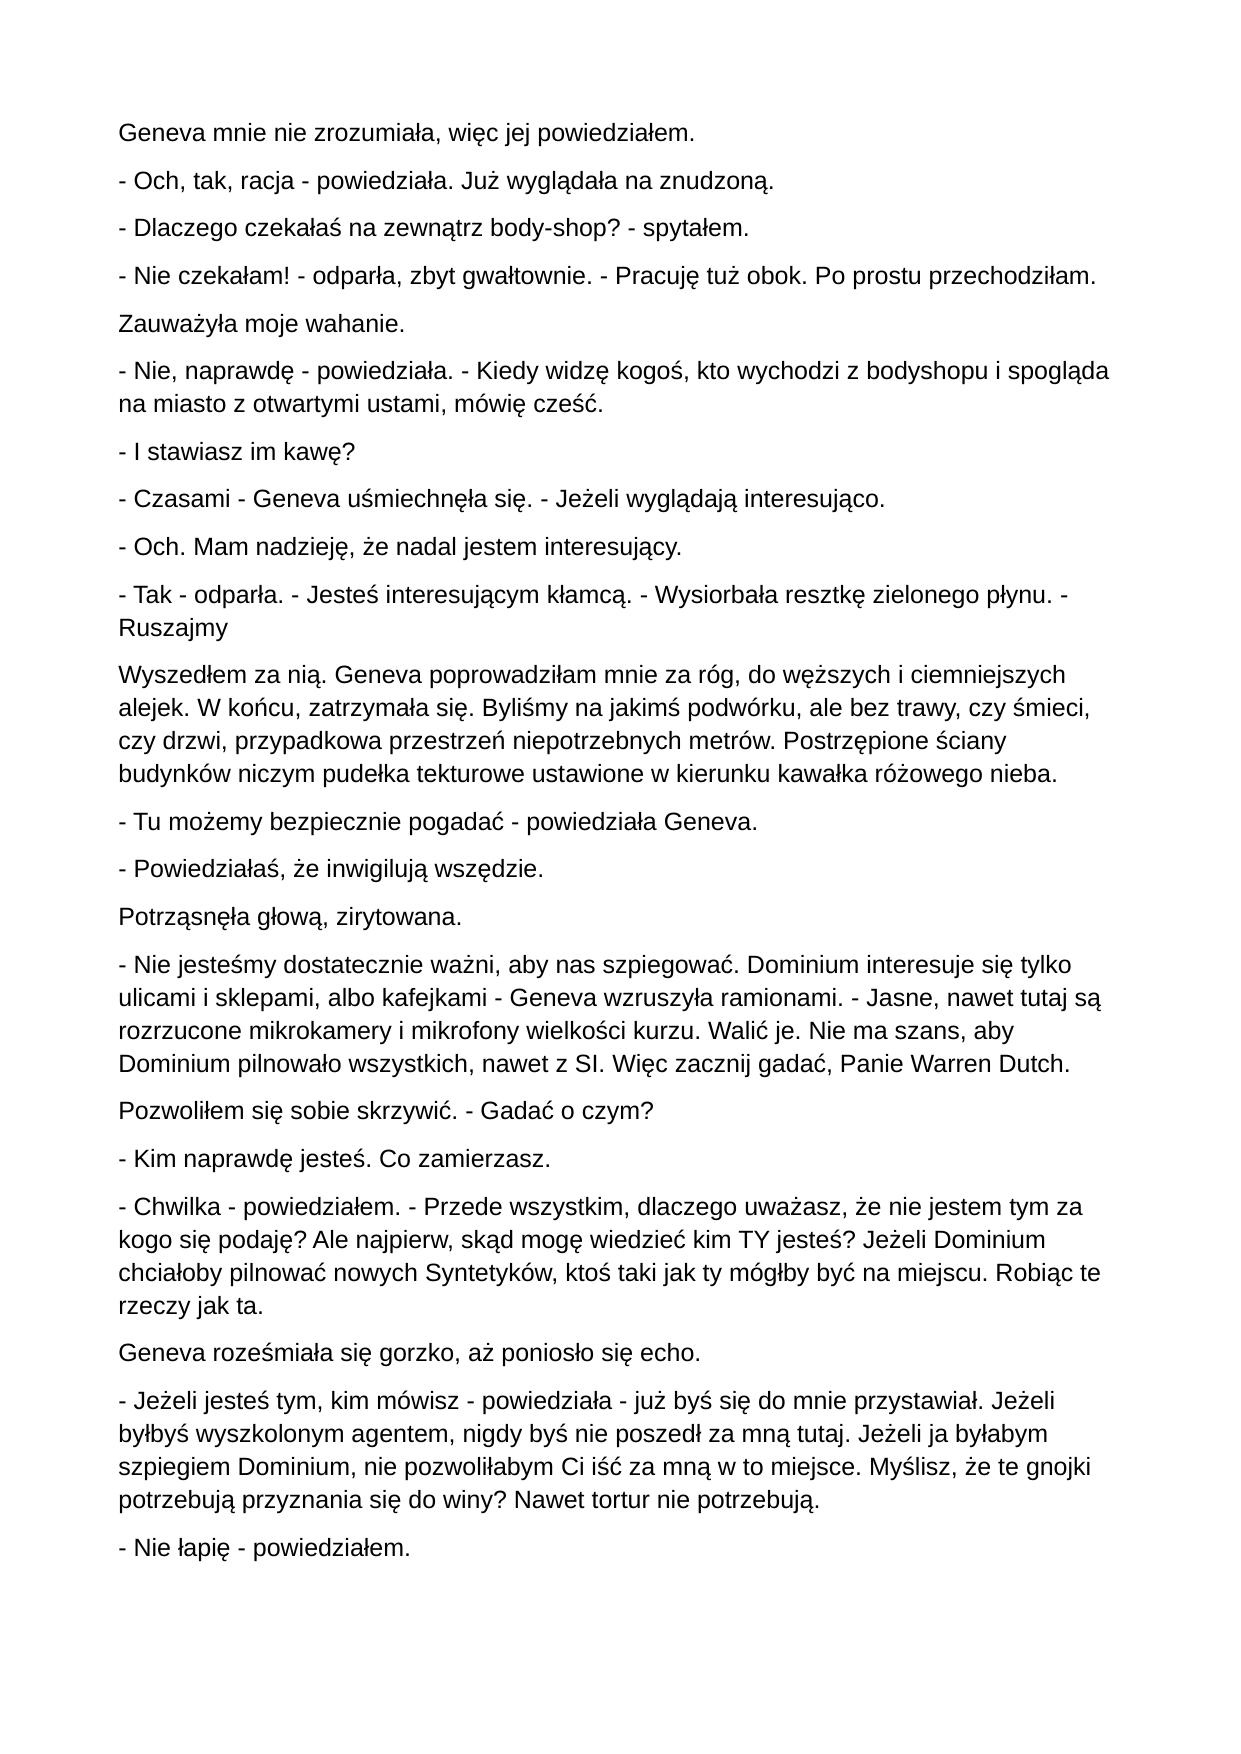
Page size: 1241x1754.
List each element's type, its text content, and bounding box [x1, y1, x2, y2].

text Potrząsnęła głową, zirytowana. [118, 902, 1122, 931]
text - Chwilka - powiedziałem. - Przede wszystkim, dlaczego uważasz, że nie jestem tym za kogo się podaję? Ale najpierw, skąd mogę wiedzieć kim TY jesteś? Jeżeli Dominium chciałoby pilnować nowych Syntetyków, ktoś taki jak ty mógłby być na miejscu. Robiąc te rzeczy jak ta. [118, 1192, 1122, 1319]
text - Nie czekałam! - odparła, zbyt gwałtownie. - Pracuję tuż obok. Po prostu przechodziłam. [118, 261, 1122, 290]
text - Och. Mam nadzieję, że nadal jestem interesujący. [118, 532, 1122, 561]
text - Powiedziałaś, że inwigilują wszędzie. [118, 854, 1122, 883]
text Wyszedłem za nią. Geneva poprowadziłam mnie za róg, do węższych i ciemniejszych alejek. W końcu, zatrzymała się. Byliśmy na jakimś podwórku, ale bez trawy, czy śmieci, czy drzwi, przypadkowa przestrzeń niepotrzebnych metrów. Postrzępione ściany budynków niczym pudełka tekturowe ustawione w kierunku kawałka różowego nieba. [118, 660, 1122, 788]
text - Tak - odparła. - Jesteś interesującym kłamcą. - Wysiorbała resztkę zielonego płynu. - Ruszajmy [118, 579, 1122, 641]
text Pozwoliłem się sobie skrzywić. - Gadać o czym? [118, 1096, 1122, 1125]
text - Tu możemy bezpiecznie pogadać - powiedziała Geneva. [118, 807, 1122, 836]
text - Kim naprawdę jesteś. Co zamierzasz. [118, 1144, 1122, 1173]
text - I stawiasz im kawę? [118, 437, 1122, 466]
text - Nie łapię - powiedziałem. [118, 1532, 1122, 1561]
text - Czasami - Geneva uśmiechnęła się. - Jeżeli wyglądają interesująco. [118, 484, 1122, 513]
text - Dlaczego czekałaś na zewnątrz body-shop? - spytałem. [118, 213, 1122, 242]
text Geneva mnie nie zrozumiała, więc jej powiedziałem. [118, 118, 1122, 147]
text Geneva roześmiała się gorzko, aż poniosło się echo. [118, 1338, 1122, 1367]
text - Och, tak, racja - powiedziała. Już wyglądała na znudzoną. [118, 166, 1122, 194]
text - Nie, naprawdę - powiedziała. - Kiedy widzę kogoś, kto wychodzi z bodyshopu i spogląda na miasto z otwartymi ustami, mówię cześć. [118, 356, 1122, 418]
text Zauważyła moje wahanie. [118, 308, 1122, 337]
text - Nie jesteśmy dostatecznie ważni, aby nas szpiegować. Dominium interesuje się tylko ulicami i sklepami, albo kafejkami - Geneva wzruszyła ramionami. - Jasne, nawet tutaj są rozrzucone mikrokamery i mikrofony wielkości kurzu. Walić je. Nie ma szans, aby Dominium pilnowało wszystkich, nawet z SI. Więc zacznij gadać, Panie Warren Dutch. [118, 950, 1122, 1077]
text - Jeżeli jesteś tym, kim mówisz - powiedziała - już byś się do mnie przystawiał. Jeżeli byłbyś wyszkolonym agentem, nigdy byś nie poszedł za mną tutaj. Jeżeli ja byłabym szpiegiem Dominium, nie pozwoliłabym Ci iść za mną w to miejsce. Myślisz, że te gnojki potrzebują przyznania się do winy? Nawet tortur nie potrzebują. [118, 1386, 1122, 1514]
